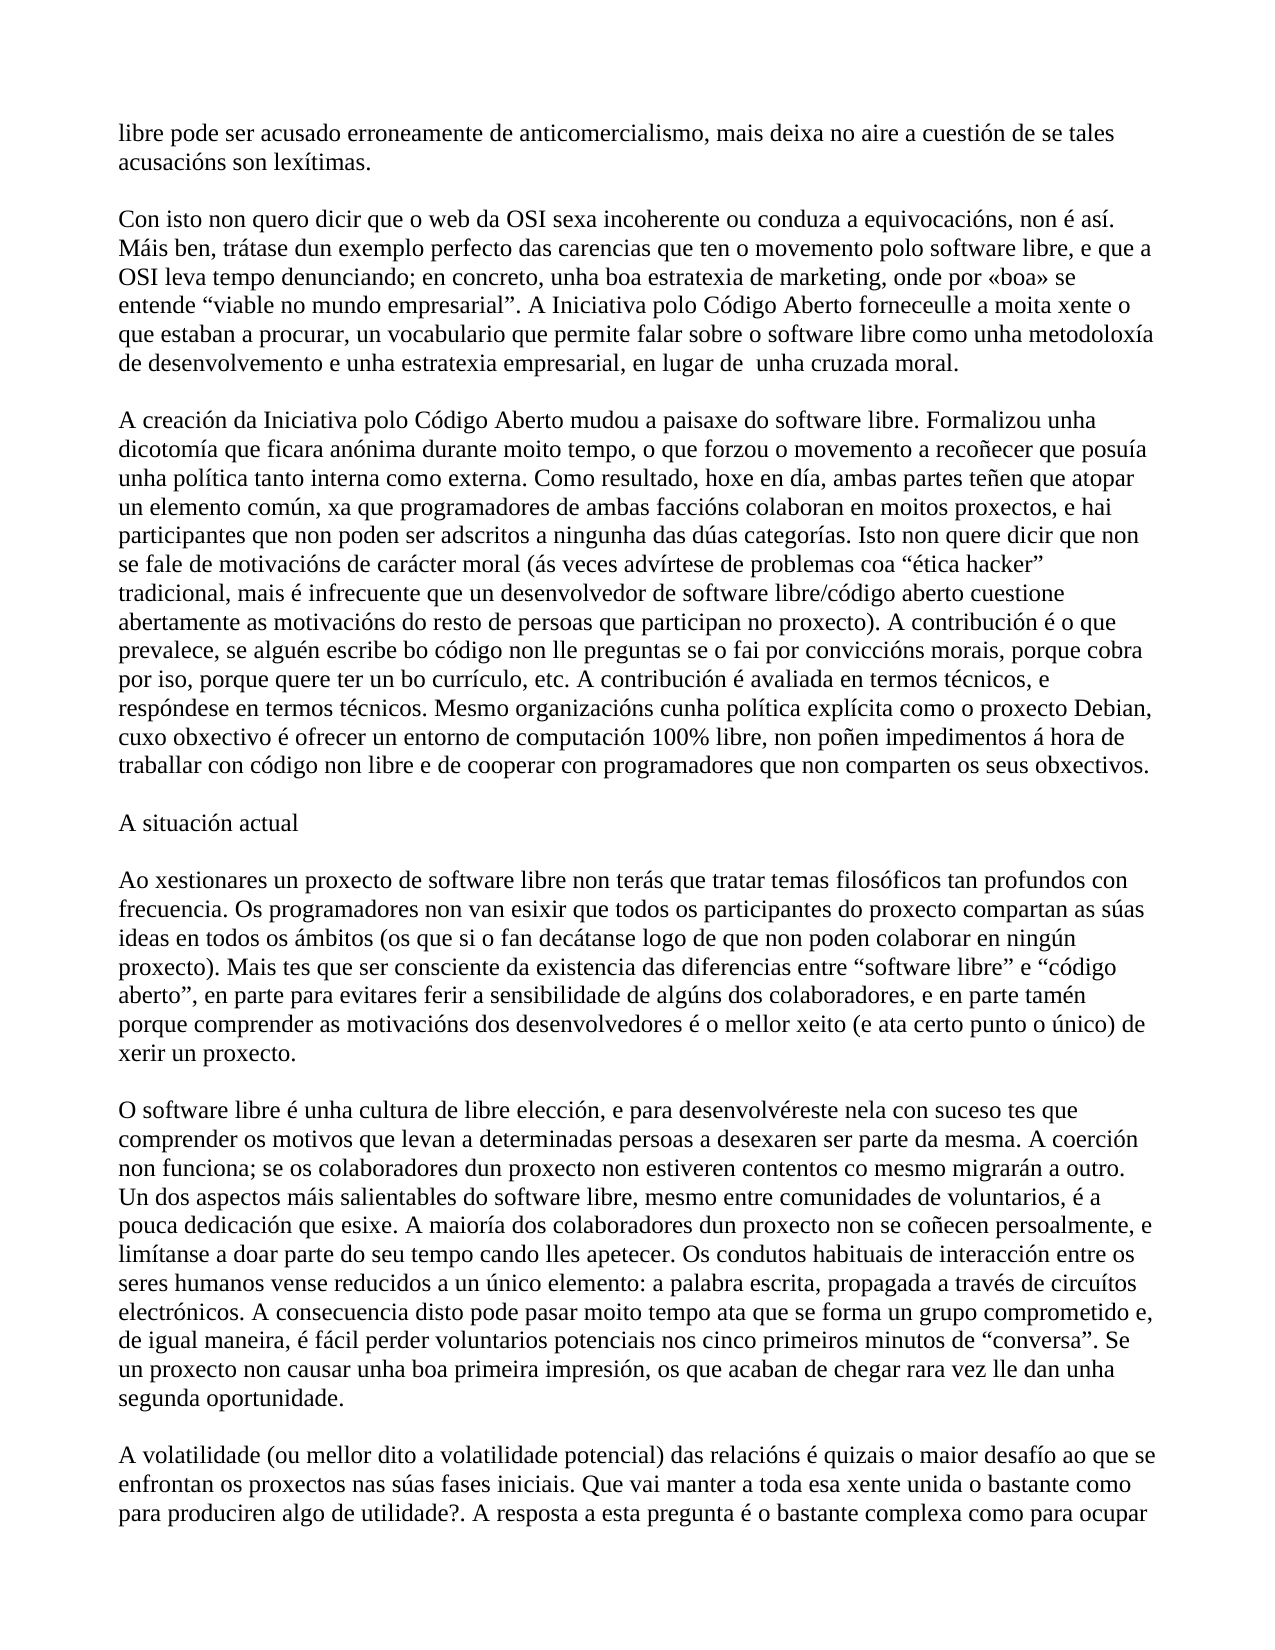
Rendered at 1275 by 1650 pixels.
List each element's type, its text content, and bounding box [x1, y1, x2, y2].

text libre pode ser acusado erroneamente de anticomercialismo, mais deixa no aire a cuestión de se tales acusacións son lexítimas. [118, 118, 1157, 176]
text A creación da Iniciativa polo Código Aberto mudou a paisaxe do software libre. Formalizou unha dicotomía que ficara anónima durante moito tempo, o que forzou o movemento a recoñecer que posuía unha política tanto interna como externa. Como resultado, hoxe en día, ambas partes teñen que atopar un elemento común, xa que programadores de ambas faccións colaboran en moitos proxectos, e hai participantes que non poden ser adscritos a ningunha das dúas categorías. Isto non quere dicir que non se fale de motivacións de carácter moral (ás veces advírtese de problemas coa “ética hacker” tradicional, mais é infrecuente que un desenvolvedor de software libre/código aberto cuestione abertamente as motivacións do resto de persoas que participan no proxecto). A contribución é o que prevalece, se alguén escribe bo código non lle preguntas se o fai por conviccións morais, porque cobra por iso, porque quere ter un bo currículo, etc. A contribución é avaliada en termos técnicos, e respóndese en termos técnicos. Mesmo organizacións cunha política explícita como o proxecto Debian, cuxo obxectivo é ofrecer un entorno de computación 100% libre, non poñen impedimentos á hora de traballar con código non libre e de cooperar con programadores que non comparten os seus obxectivos. [118, 406, 1157, 779]
text O software libre é unha cultura de libre elección, e para desenvolvéreste nela con suceso tes que comprender os motivos que levan a determinadas persoas a desexaren ser parte da mesma. A coerción non funciona; se os colaboradores dun proxecto non estiveren contentos co mesmo migrarán a outro. Un dos aspectos máis salientables do software libre, mesmo entre comunidades de voluntarios, é a pouca dedicación que esixe. A maioría dos colaboradores dun proxecto non se coñecen persoalmente, e limítanse a doar parte do seu tempo cando lles apetecer. Os condutos habituais de interacción entre os seres humanos vense reducidos a un único elemento: a palabra escrita, propagada a través de circuítos electrónicos. A consecuencia disto pode pasar moito tempo ata que se forma un grupo comprometido e, de igual maneira, é fácil perder voluntarios potenciais nos cinco primeiros minutos de “conversa”. Se un proxecto non causar unha boa primeira impresión, os que acaban de chegar rara vez lle dan unha segunda oportunidade. [118, 1096, 1157, 1412]
text Con isto non quero dicir que o web da OSI sexa incoherente ou conduza a equivocacións, non é así. Máis ben, trátase dun exemplo perfecto das carencias que ten o movemento polo software libre, e que a OSI leva tempo denunciando; en concreto, unha boa estratexia de marketing, onde por «boa» se entende “viable no mundo empresarial”. A Iniciativa polo Código Aberto forneceulle a moita xente o que estaban a procurar, un vocabulario que permite falar sobre o software libre como unha metodoloxía de desenvolvemento e unha estratexia empresarial, en lugar de unha cruzada moral. [118, 204, 1157, 377]
text Ao xestionares un proxecto de software libre non terás que tratar temas filosóficos tan profundos con frecuencia. Os programadores non van esixir que todos os participantes do proxecto compartan as súas ideas en todos os ámbitos (os que si o fan decátanse logo de que non poden colaborar en ningún proxecto). Mais tes que ser consciente da existencia das diferencias entre “software libre” e “código aberto”, en parte para evitares ferir a sensibilidade de algúns dos colaboradores, e en parte tamén porque comprender as motivacións dos desenvolvedores é o mellor xeito (e ata certo punto o único) de xerir un proxecto. [118, 866, 1157, 1067]
text A volatilidade (ou mellor dito a volatilidade potencial) das relacións é quizais o maior desafío ao que se enfrontan os proxectos nas súas fases iniciais. Que vai manter a toda esa xente unida o bastante como para produciren algo de utilidade?. A resposta a esta pregunta é o bastante complexa como para ocupar [118, 1441, 1157, 1527]
text A situación actual [118, 808, 1157, 837]
